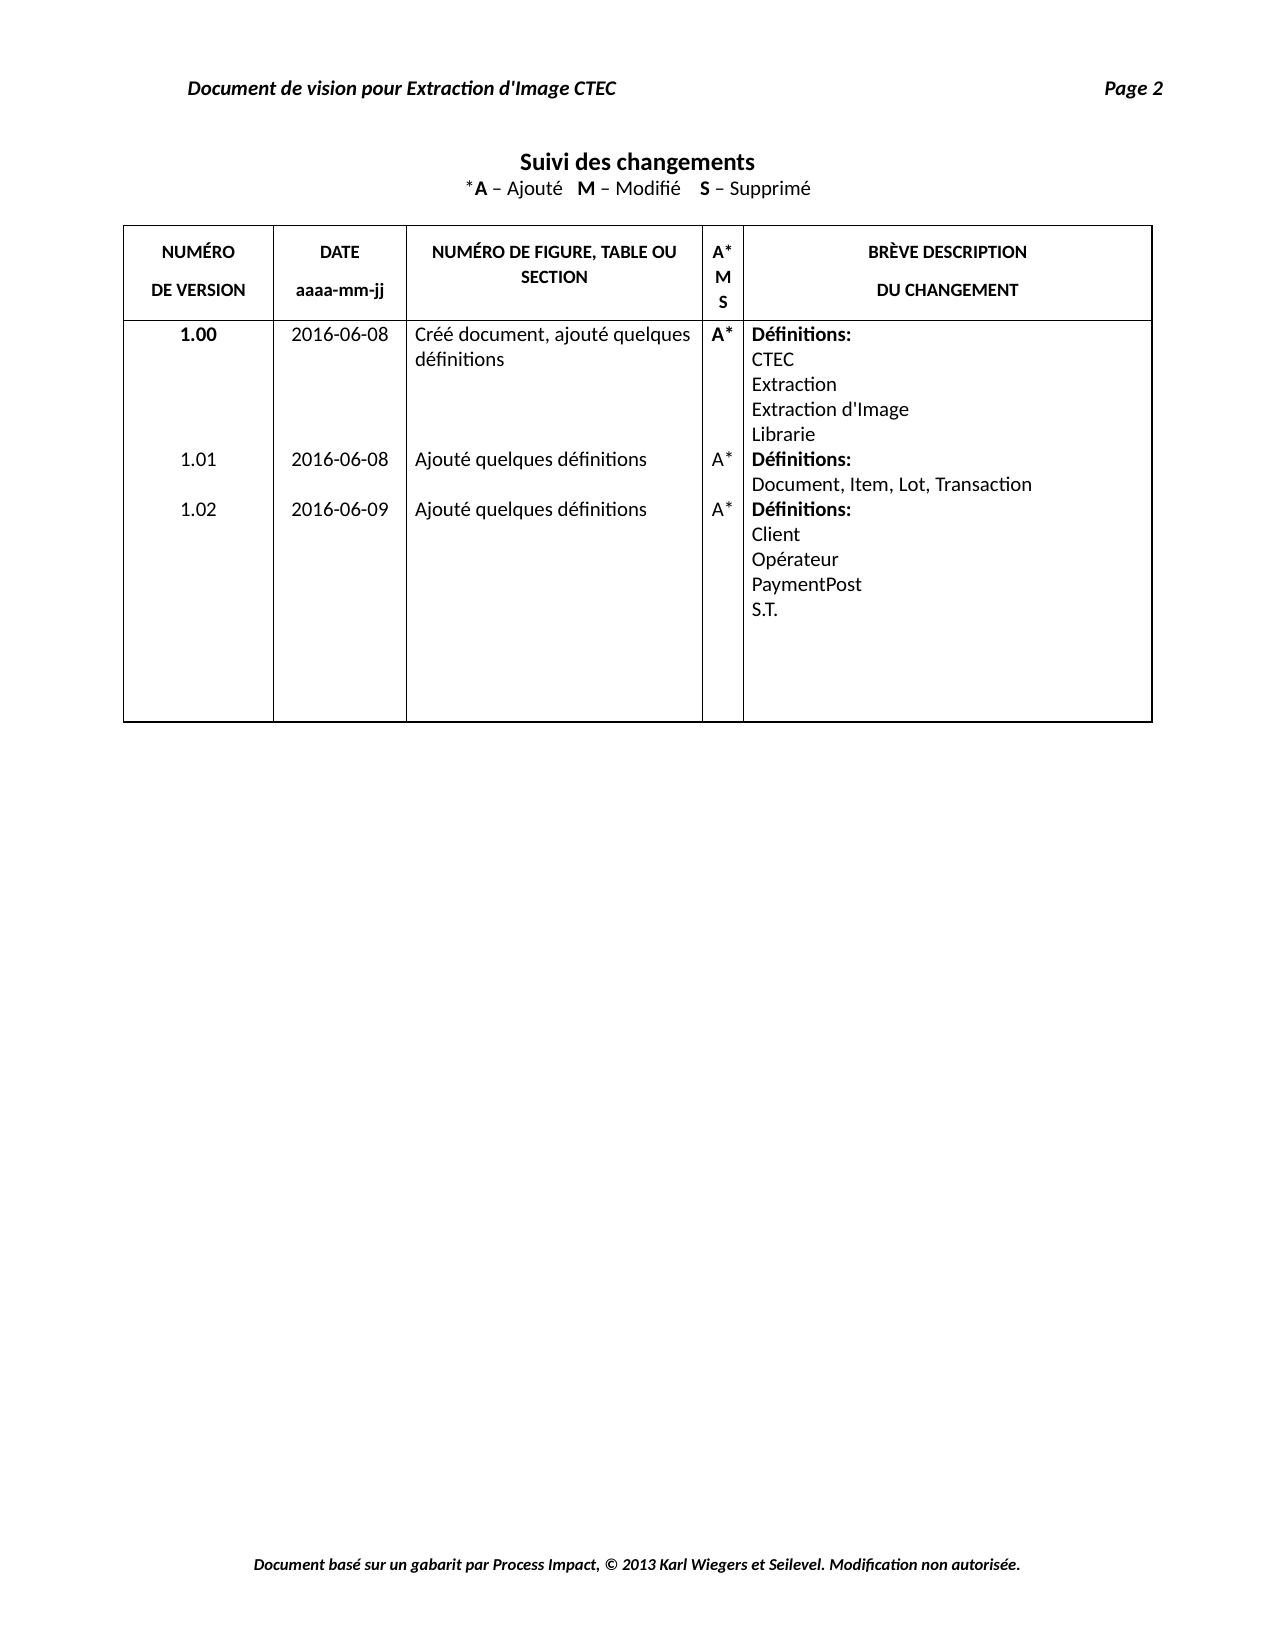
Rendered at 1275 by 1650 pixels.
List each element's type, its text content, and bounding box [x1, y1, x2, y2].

table_cell [407, 696, 702, 721]
table_cell [703, 671, 743, 696]
table_header DATE aaaa-mm-jj [274, 226, 406, 320]
table_cell A* [703, 496, 743, 621]
table_cell A* [703, 446, 743, 496]
table_cell [124, 671, 273, 696]
table_cell Créé document, ajouté quelques définitions [407, 321, 702, 446]
table_cell [274, 671, 406, 696]
table_cell [703, 696, 743, 721]
table_cell [744, 696, 1151, 721]
table_cell Définitions: Document, Item, Lot, Transaction [744, 446, 1151, 496]
table_cell [744, 646, 1151, 671]
text Suivi des changements [187, 150, 1087, 175]
table_cell 2016-06-09 [274, 496, 406, 621]
table_header BRÈVE DESCRIPTION DU CHANGEMENT [744, 226, 1151, 320]
table_cell A* [703, 321, 743, 446]
table_cell [407, 621, 702, 646]
table_cell 1.00 [124, 321, 273, 446]
table_cell 1.01 [124, 446, 273, 496]
table_cell [703, 621, 743, 646]
table_cell [274, 646, 406, 671]
table_cell Définitions: Client Opérateur PaymentPost S.T. [744, 496, 1151, 621]
table_cell [124, 646, 273, 671]
text *A – Ajouté M – Modifié S – Supprimé [187, 175, 1087, 200]
table_cell Définitions: CTEC Extraction Extraction d'Image Librarie [744, 321, 1151, 446]
table_cell [744, 621, 1151, 646]
table_cell [274, 696, 406, 721]
table_cell Ajouté quelques définitions [407, 446, 702, 496]
table_header A* M S [703, 226, 743, 320]
table_cell 2016-06-08 [274, 446, 406, 496]
table_header NUMÉRO DE VERSION [124, 226, 273, 320]
table_cell [124, 621, 273, 646]
table_cell [407, 671, 702, 696]
table_cell [703, 646, 743, 671]
table_cell [274, 621, 406, 646]
table_cell [744, 671, 1151, 696]
table_cell 2016-06-08 [274, 321, 406, 446]
table_cell [407, 646, 702, 671]
table_cell 1.02 [124, 496, 273, 621]
table_cell Ajouté quelques définitions [407, 496, 702, 621]
table_cell [124, 696, 273, 721]
table_header NUMÉRO DE FIGURE, TABLE OU SECTION [407, 226, 702, 320]
